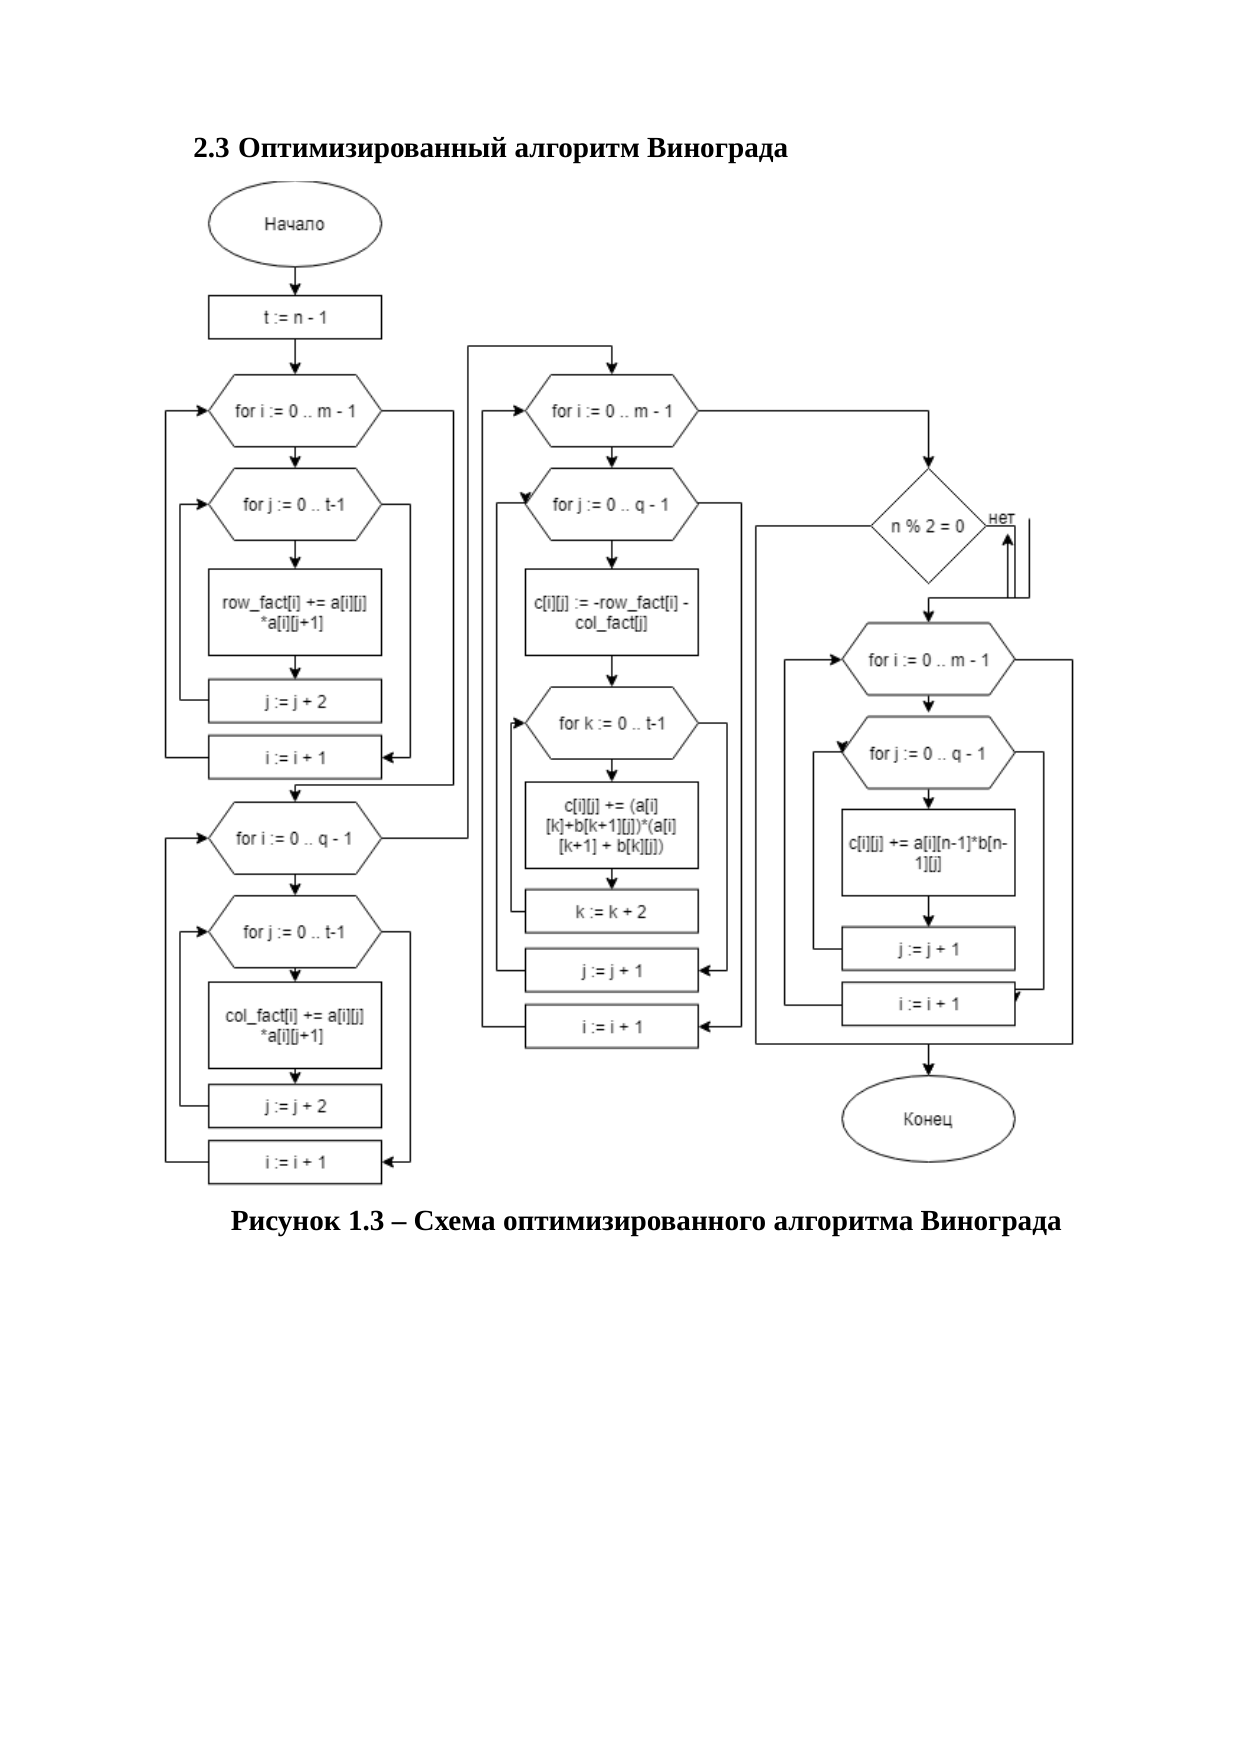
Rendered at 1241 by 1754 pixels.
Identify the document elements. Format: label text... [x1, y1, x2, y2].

list Рисунок 1.3 – Схема оптимизированного алгоритма Винограда [193, 193, 1122, 1236]
list Оптимизированный алгоритм Винограда [193, 131, 1122, 164]
picture [155, 181, 1085, 1186]
